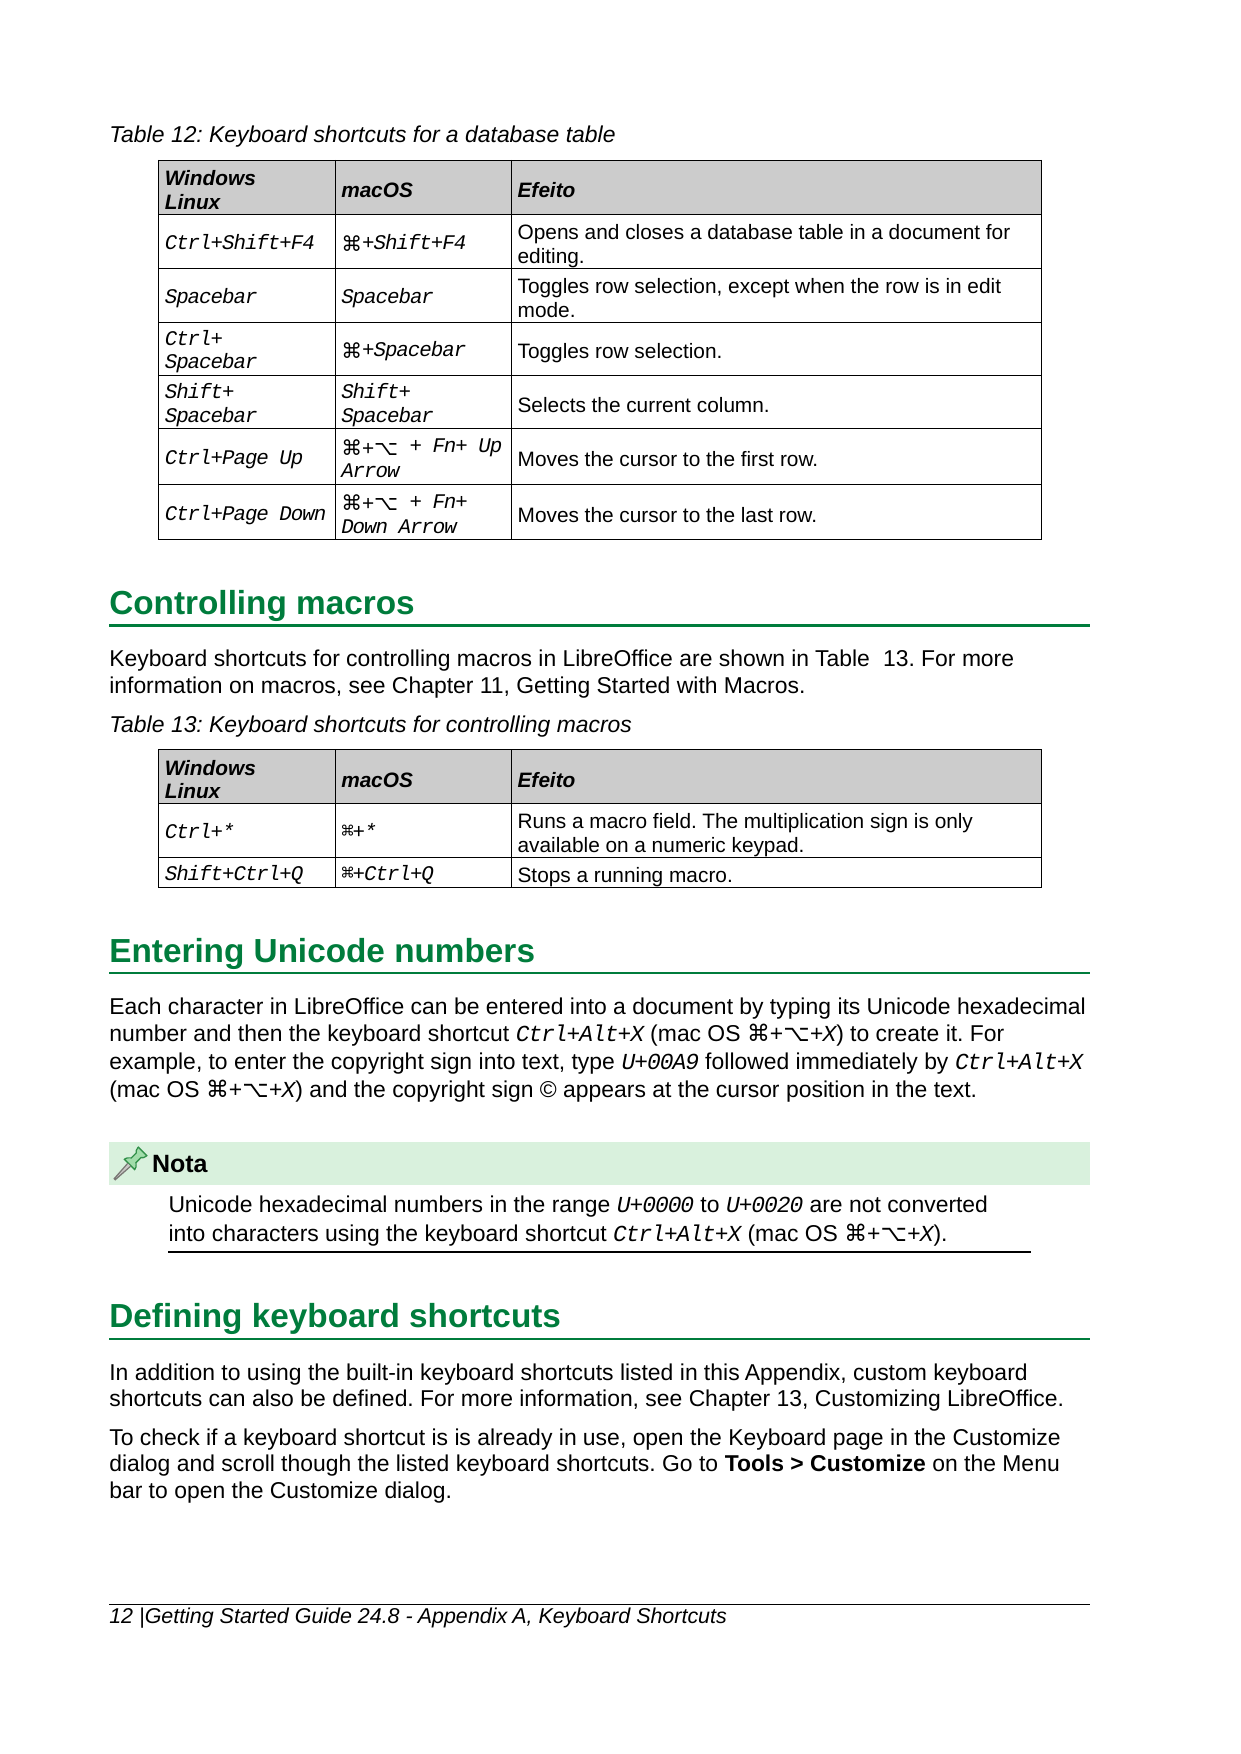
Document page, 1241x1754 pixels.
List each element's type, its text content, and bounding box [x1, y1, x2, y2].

table_cell Shift+ Spacebar [159, 376, 335, 428]
table_cell Ctrl+ Spacebar [159, 323, 335, 375]
table_header macOS [336, 750, 511, 803]
table_cell Toggles row selection, except when the row is in edit mode. [512, 269, 1041, 322]
text Keyboard shortcuts for controlling macros in LibreOffice are shown in Table 13. For more information on macros, see Chapter 11, Getting Started with Macros. [109, 645, 1090, 698]
subtitle Controlling macros [109, 583, 1090, 624]
table_cell Opens and closes a database table in a document for editing. [512, 215, 1041, 268]
table_header Efeito [512, 161, 1041, 214]
table_header Efeito [512, 750, 1041, 803]
table_cell ⌘+Ctrl+Q [336, 858, 511, 887]
table_cell Shift+ Spacebar [336, 376, 511, 428]
text To check if a keyboard shortcut is is already in use, open the Keyboard page in the Customize dialog and scroll though the listed keyboard shortcuts. Go to Tools > Customize on the Menu bar to open the Customize dialog. [109, 1424, 1090, 1503]
table_cell Moves the cursor to the first row. [512, 429, 1041, 484]
text Table 13: Keyboard shortcuts for controlling macros [109, 711, 1090, 737]
text In addition to using the built-in keyboard shortcuts listed in this Appendix, custom keyboard shortcuts can also be defined. For more information, see Chapter 13, Customizing LibreOffice. [109, 1359, 1090, 1412]
table_cell Spacebar [159, 269, 335, 322]
table_cell ⌘+Shift+F4 [336, 215, 511, 268]
table_header Windows Linux [159, 750, 335, 803]
table_cell ⌘+⌥ + Fn+ Up Arrow [336, 429, 511, 484]
subtitle Nota [109, 1142, 1090, 1185]
table_header Windows Linux [159, 161, 335, 214]
table_cell Moves the cursor to the last row. [512, 485, 1041, 539]
table_cell Toggles row selection. [512, 323, 1041, 375]
table_cell Spacebar [336, 269, 511, 322]
table_cell Ctrl+Page Up [159, 429, 335, 484]
subtitle Entering Unicode numbers [109, 931, 1090, 972]
table_cell Selects the current column. [512, 376, 1041, 428]
text Each character in LibreOffice can be entered into a document by typing its Unicode hexadecimal number and then the keyboard shortcut Ctrl+Alt+X (mac OS ⌘+⌥+X) to create it. For example, to enter the copyright sign into text, type U+00A9 followed immediately by Ctrl+Alt+X (mac OS ⌘+⌥+X) and the copyright sign © appears at the cursor position in the text. [109, 993, 1090, 1105]
table_cell Shift+Ctrl+Q [159, 858, 335, 887]
subtitle Defining keyboard shortcuts [109, 1297, 1090, 1338]
text Table 12: Keyboard shortcuts for a database table [109, 121, 1090, 147]
table_cell ⌘+⌥ + Fn+ Down Arrow [336, 485, 511, 539]
table_header macOS [336, 161, 511, 214]
table_cell Ctrl+* [159, 804, 335, 857]
table_cell Runs a macro field. The multiplication sign is only available on a numeric keypad. [512, 804, 1041, 857]
table_cell Ctrl+Shift+F4 [159, 215, 335, 268]
table_cell Stops a running macro. [512, 858, 1041, 887]
table_cell ⌘+* [336, 804, 511, 857]
table_cell ⌘+Spacebar [336, 323, 511, 375]
text Unicode hexadecimal numbers in the range U+0000 to U+0020 are not converted into characters using the keyboard shortcut Ctrl+Alt+X (mac OS ⌘+⌥+X). [168, 1191, 1031, 1251]
table_cell Ctrl+Page Down [159, 485, 335, 539]
